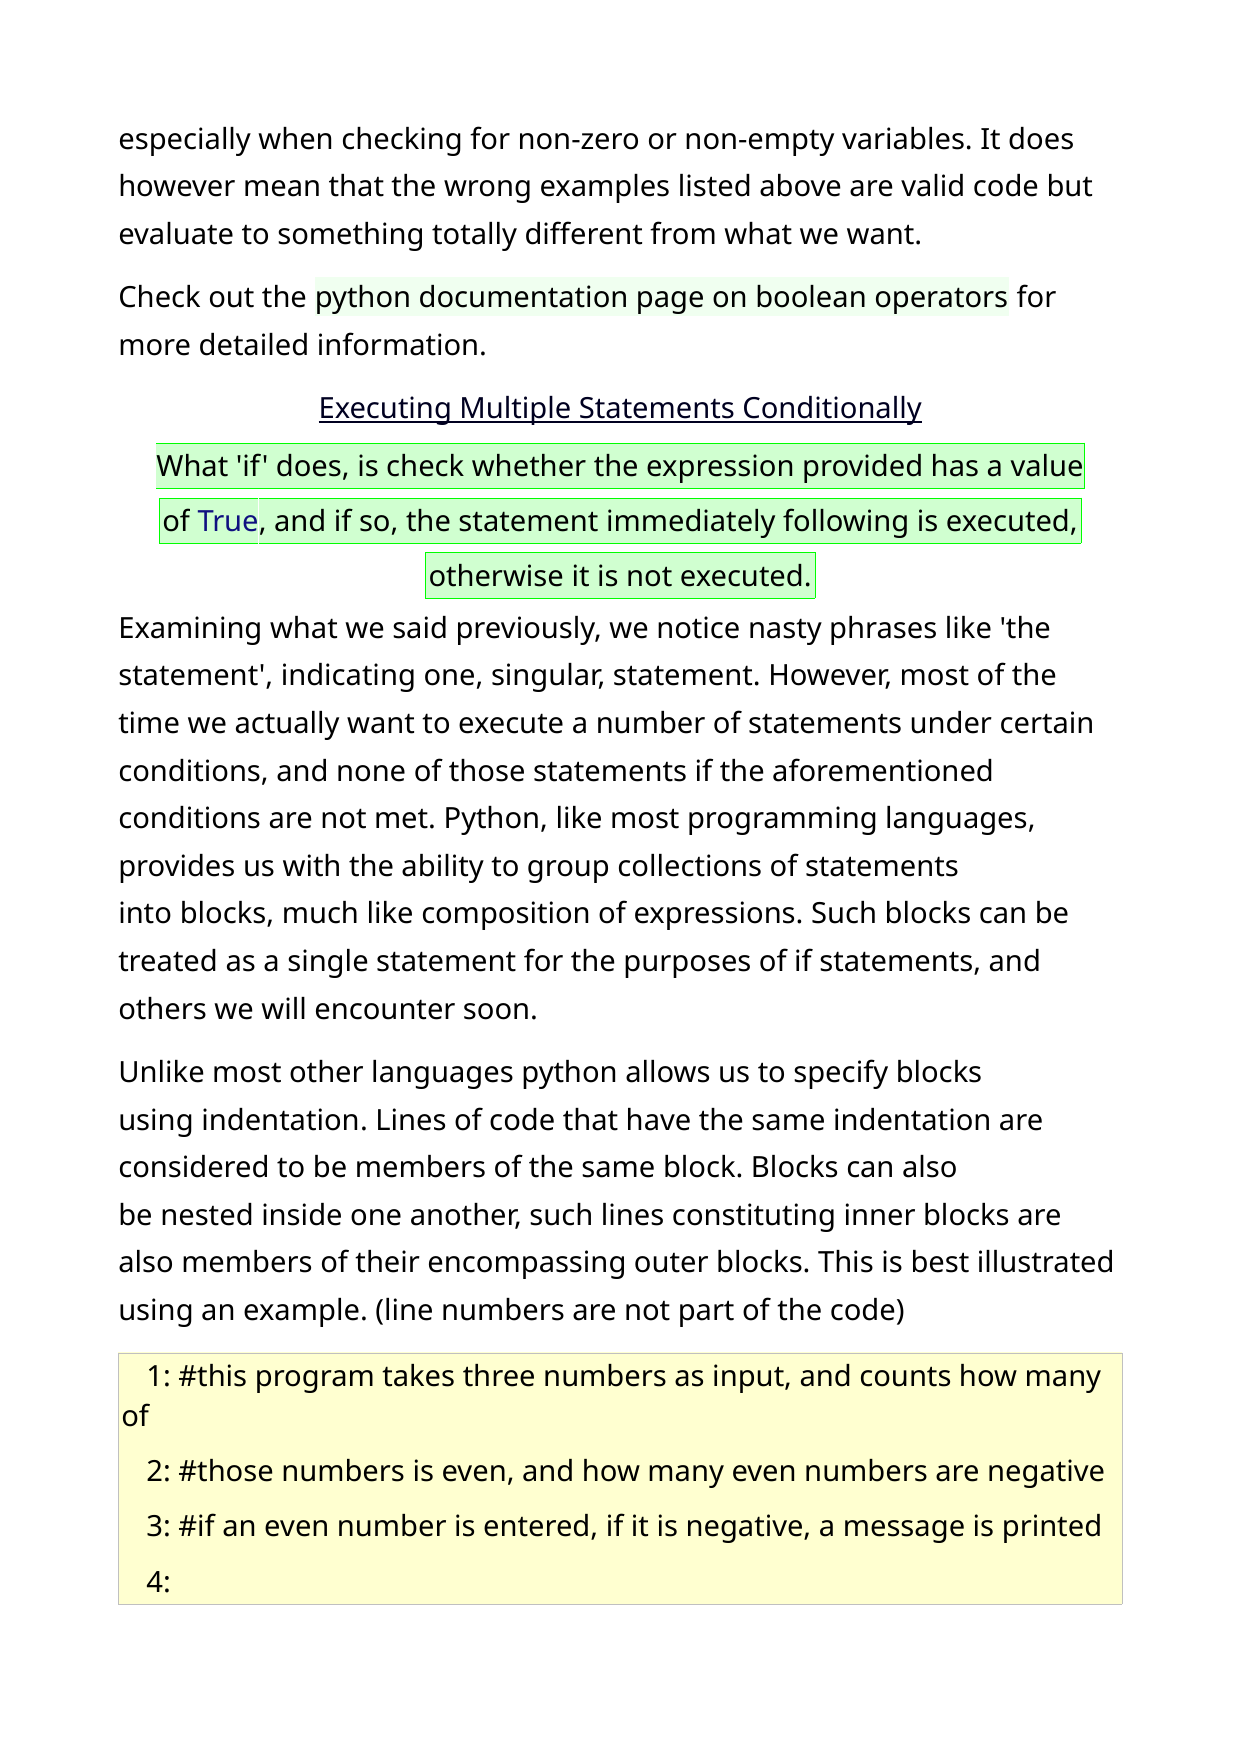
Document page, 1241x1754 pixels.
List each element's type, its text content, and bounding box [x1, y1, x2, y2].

text 3: #if an even number is entered, if it is negative, a message is printed [119, 1503, 1122, 1545]
text 1: #this program takes three numbers as input, and counts how many of [119, 1354, 1122, 1435]
subtitle Executing Multiple Statements Conditionally [118, 387, 1122, 427]
text Check out the python documentation page on boolean operators for more detailed information. [118, 277, 1122, 364]
text Unlike most other languages python allows us to specify blocks using indentation. Lines of code that have the same indentation are considered to be members of the same block. Blocks can also be nested inside one another, such lines constituting inner blocks are also members of their encompassing outer blocks. This is best illustrated using an example. (line numbers are not part of the code) [118, 1051, 1122, 1329]
text 4: [119, 1558, 1122, 1604]
text What 'if' does, is check whether the expression provided has a value of True, and if so, the statement immediately following is executed, otherwise it is not executed. [118, 443, 1122, 598]
text Examining what we said previously, we notice nasty phrases like 'the statement', indicating one, singular, statement. However, most of the time we actually want to execute a number of statements under certain conditions, and none of those statements if the aforementioned conditions are not met. Python, like most programming languages, provides us with the ability to group collections of statements into blocks, much like composition of expressions. Such blocks can be treated as a single statement for the purposes of if statements, and others we will encounter soon. [118, 607, 1122, 1028]
text 2: #those numbers is even, and how many even numbers are negative [119, 1447, 1122, 1490]
text especially when checking for non-zero or non-empty variables. It does however mean that the wrong examples listed above are valid code but evaluate to something totally different from what we want. [118, 118, 1122, 253]
